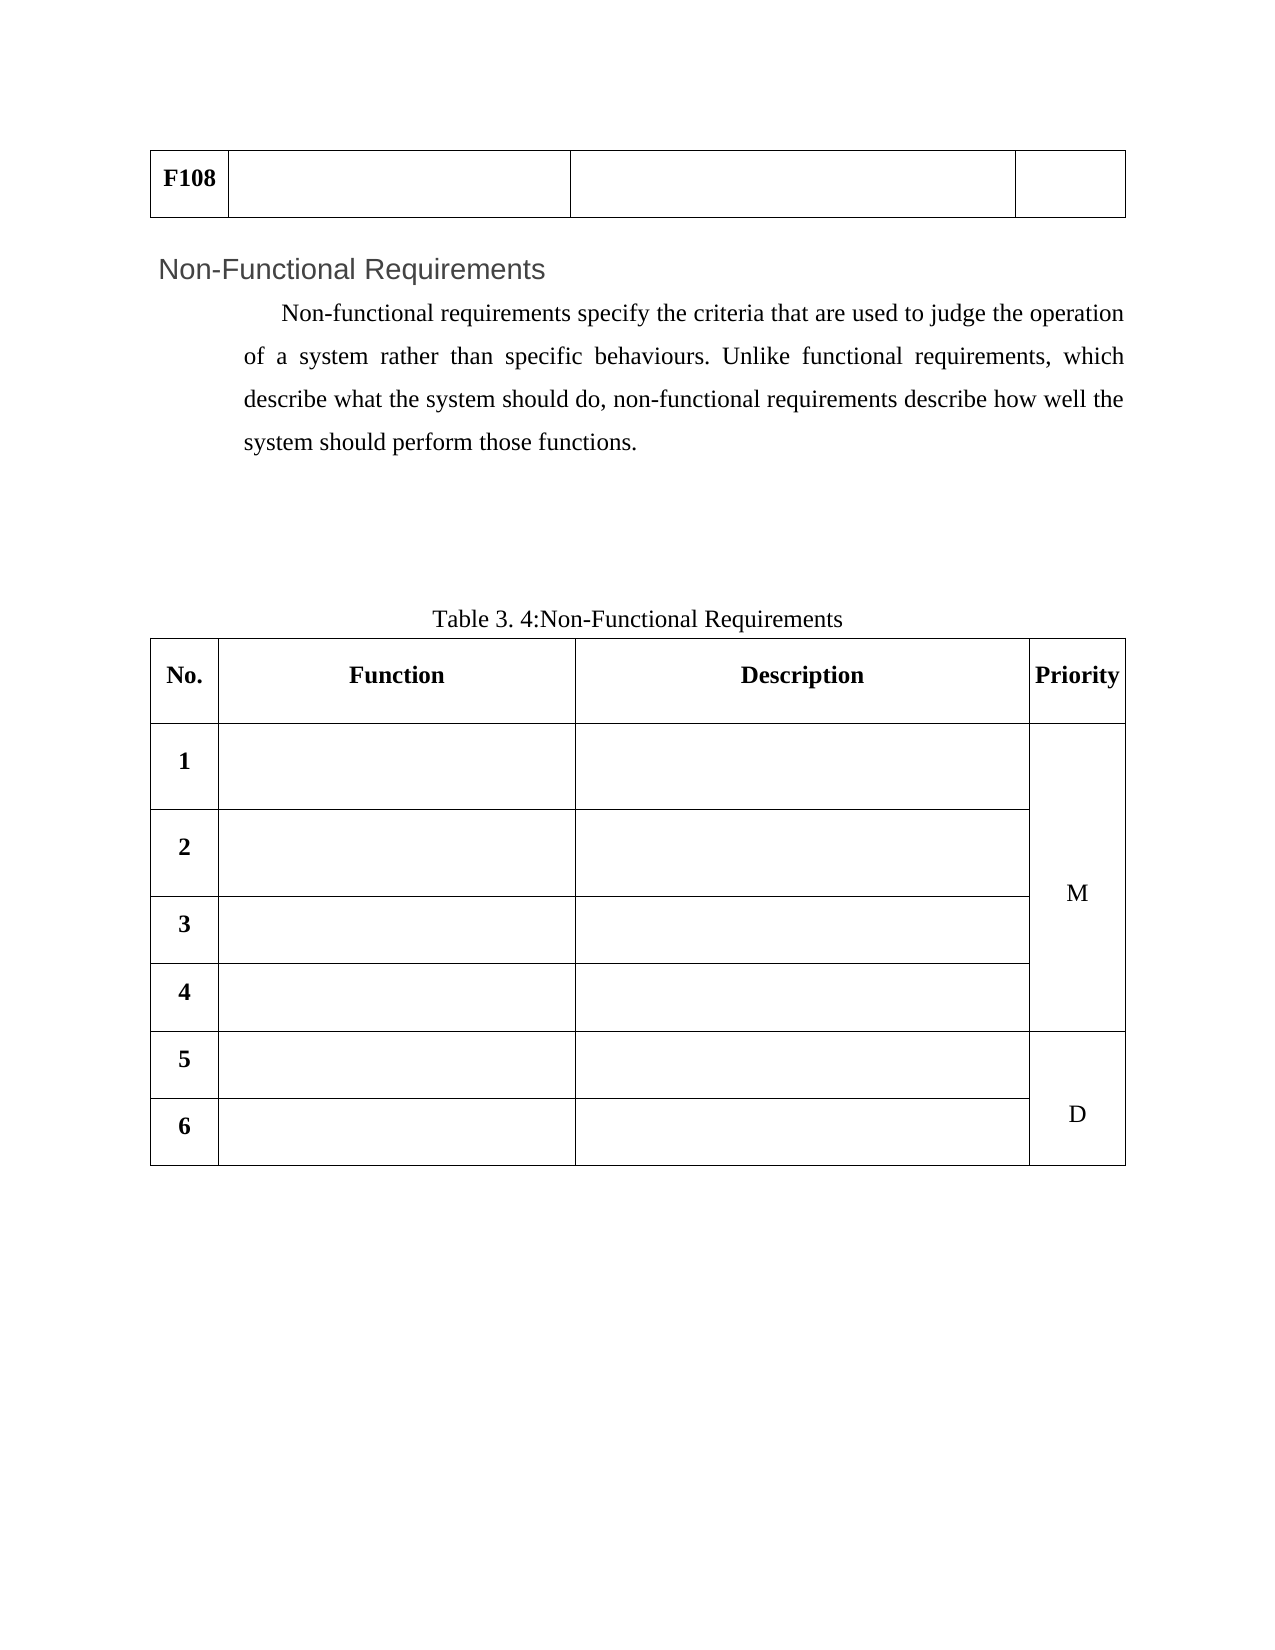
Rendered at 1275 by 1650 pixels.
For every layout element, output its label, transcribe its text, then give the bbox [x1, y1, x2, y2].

table_cell [219, 897, 575, 963]
table_cell M [1030, 724, 1125, 1031]
table_cell F108 [151, 151, 228, 217]
table_cell [219, 1032, 575, 1098]
table_header No. [151, 639, 218, 723]
table_cell [576, 964, 1029, 1031]
table_cell [571, 151, 1015, 217]
list Non-functional requirements specify the criteria that are used to judge the operation of a system rather than specific behaviours. Unlike functional requirements, which describe what the system should do, non-functional requirements describe how well the system should perform those functions. [244, 298, 1125, 456]
table_cell 5 [151, 1032, 218, 1098]
table_cell [219, 810, 575, 896]
table_header Function [219, 639, 575, 723]
table_cell D [1030, 1032, 1125, 1165]
table_cell [576, 1032, 1029, 1098]
table_cell [219, 1099, 575, 1165]
table_cell 4 [151, 964, 218, 1031]
text Table 3. 4:Non-Functional Requirements [150, 604, 1125, 633]
table_cell [219, 724, 575, 809]
subtitle Non-Functional Requirements [150, 252, 1125, 285]
table_cell 6 [151, 1099, 218, 1165]
table_cell 3 [151, 897, 218, 963]
table_cell [576, 1099, 1029, 1165]
table_cell [229, 151, 570, 217]
table_header Description [576, 639, 1029, 723]
table_cell 2 [151, 810, 218, 896]
table_cell [576, 724, 1029, 809]
table_cell [219, 964, 575, 1031]
table_cell [576, 810, 1029, 896]
table_header Priority [1030, 639, 1125, 723]
table_cell 1 [151, 724, 218, 809]
table_cell [576, 897, 1029, 963]
